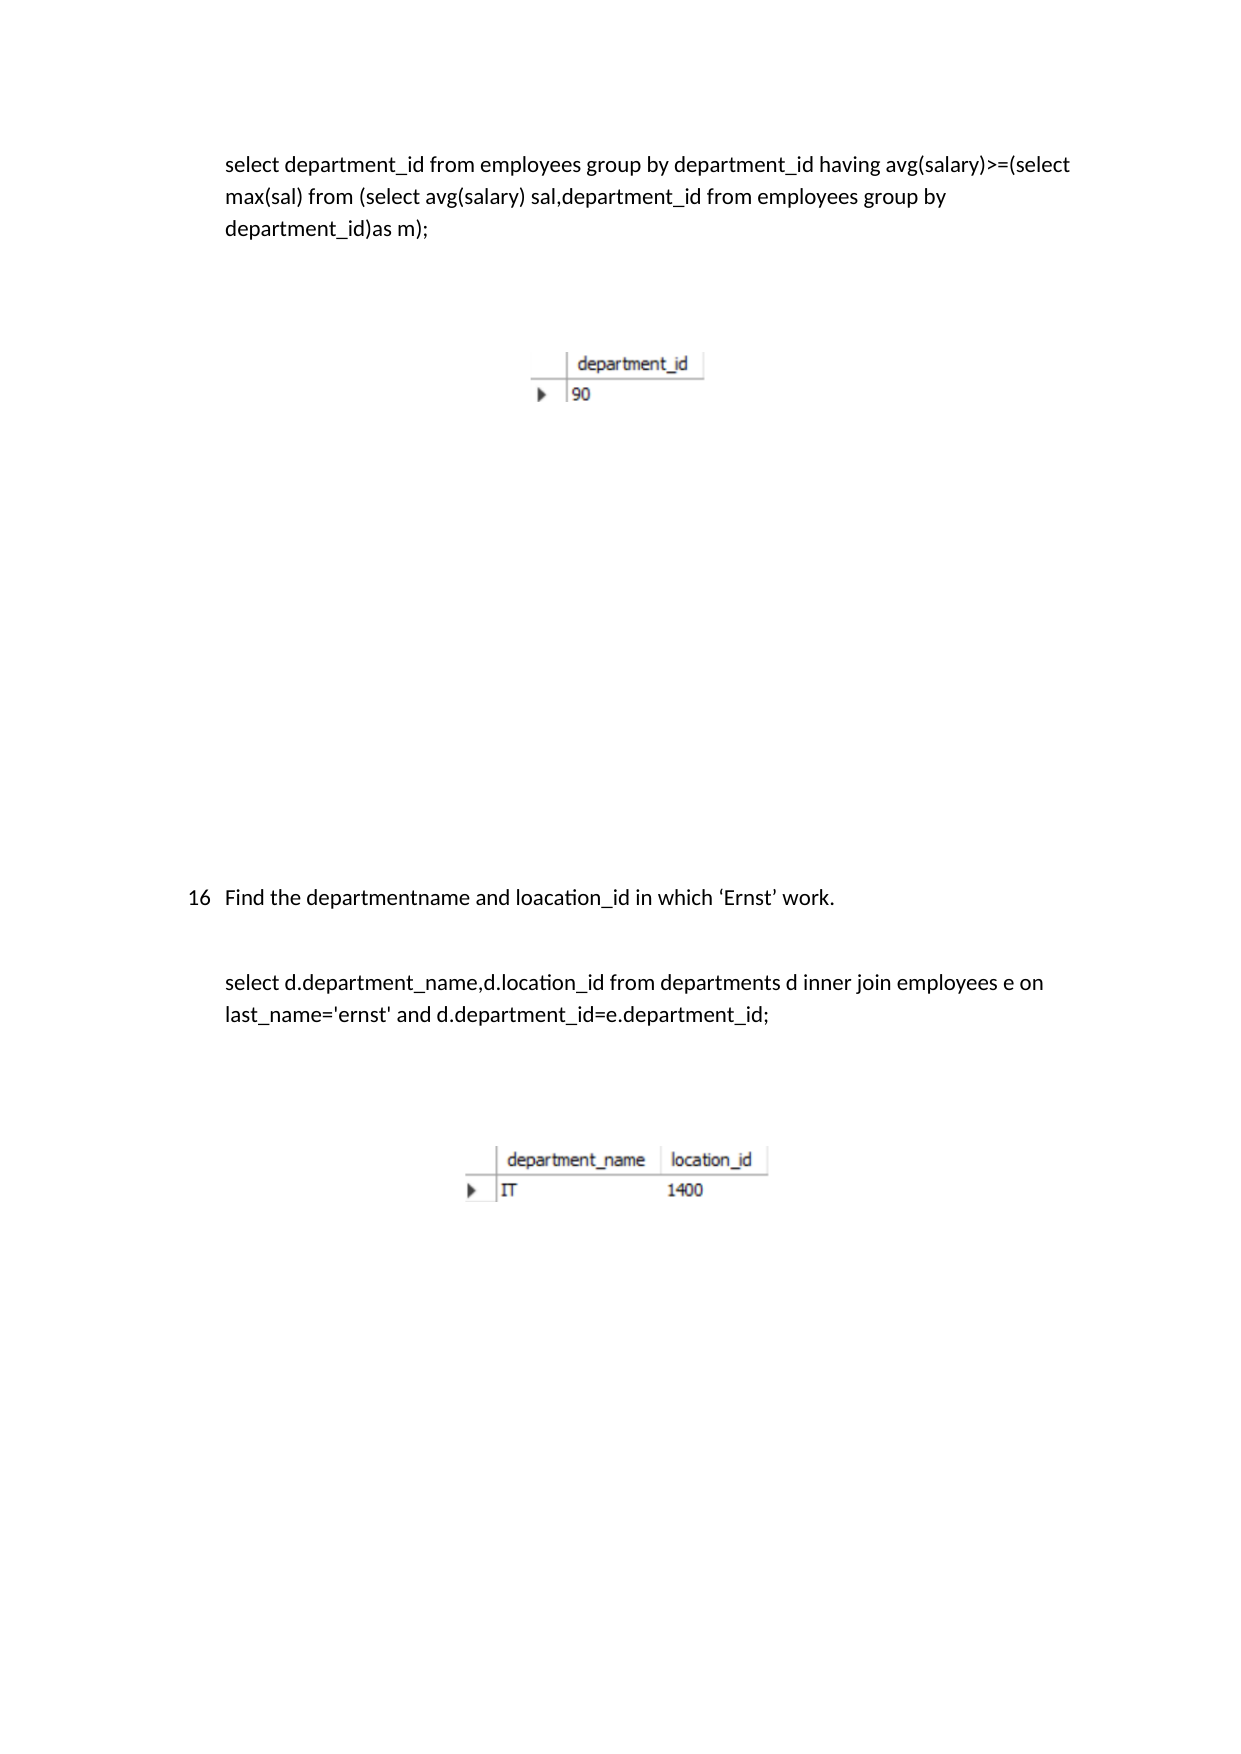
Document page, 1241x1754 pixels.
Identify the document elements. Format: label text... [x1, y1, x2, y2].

list select d.department_name,d.location_id from departments d inner join employees e on last_name='ernst' and d.department_id=e.department_id; [225, 936, 1090, 1028]
list select department_id from employees group by department_id having avg(salary)>=(select max(sal) from (select avg(salary) sal,department_id from employees group by department_id)as m); [225, 150, 1090, 274]
list Find the departmentname and loacation_id in which ‘Ernst’ work. [187, 883, 1090, 911]
